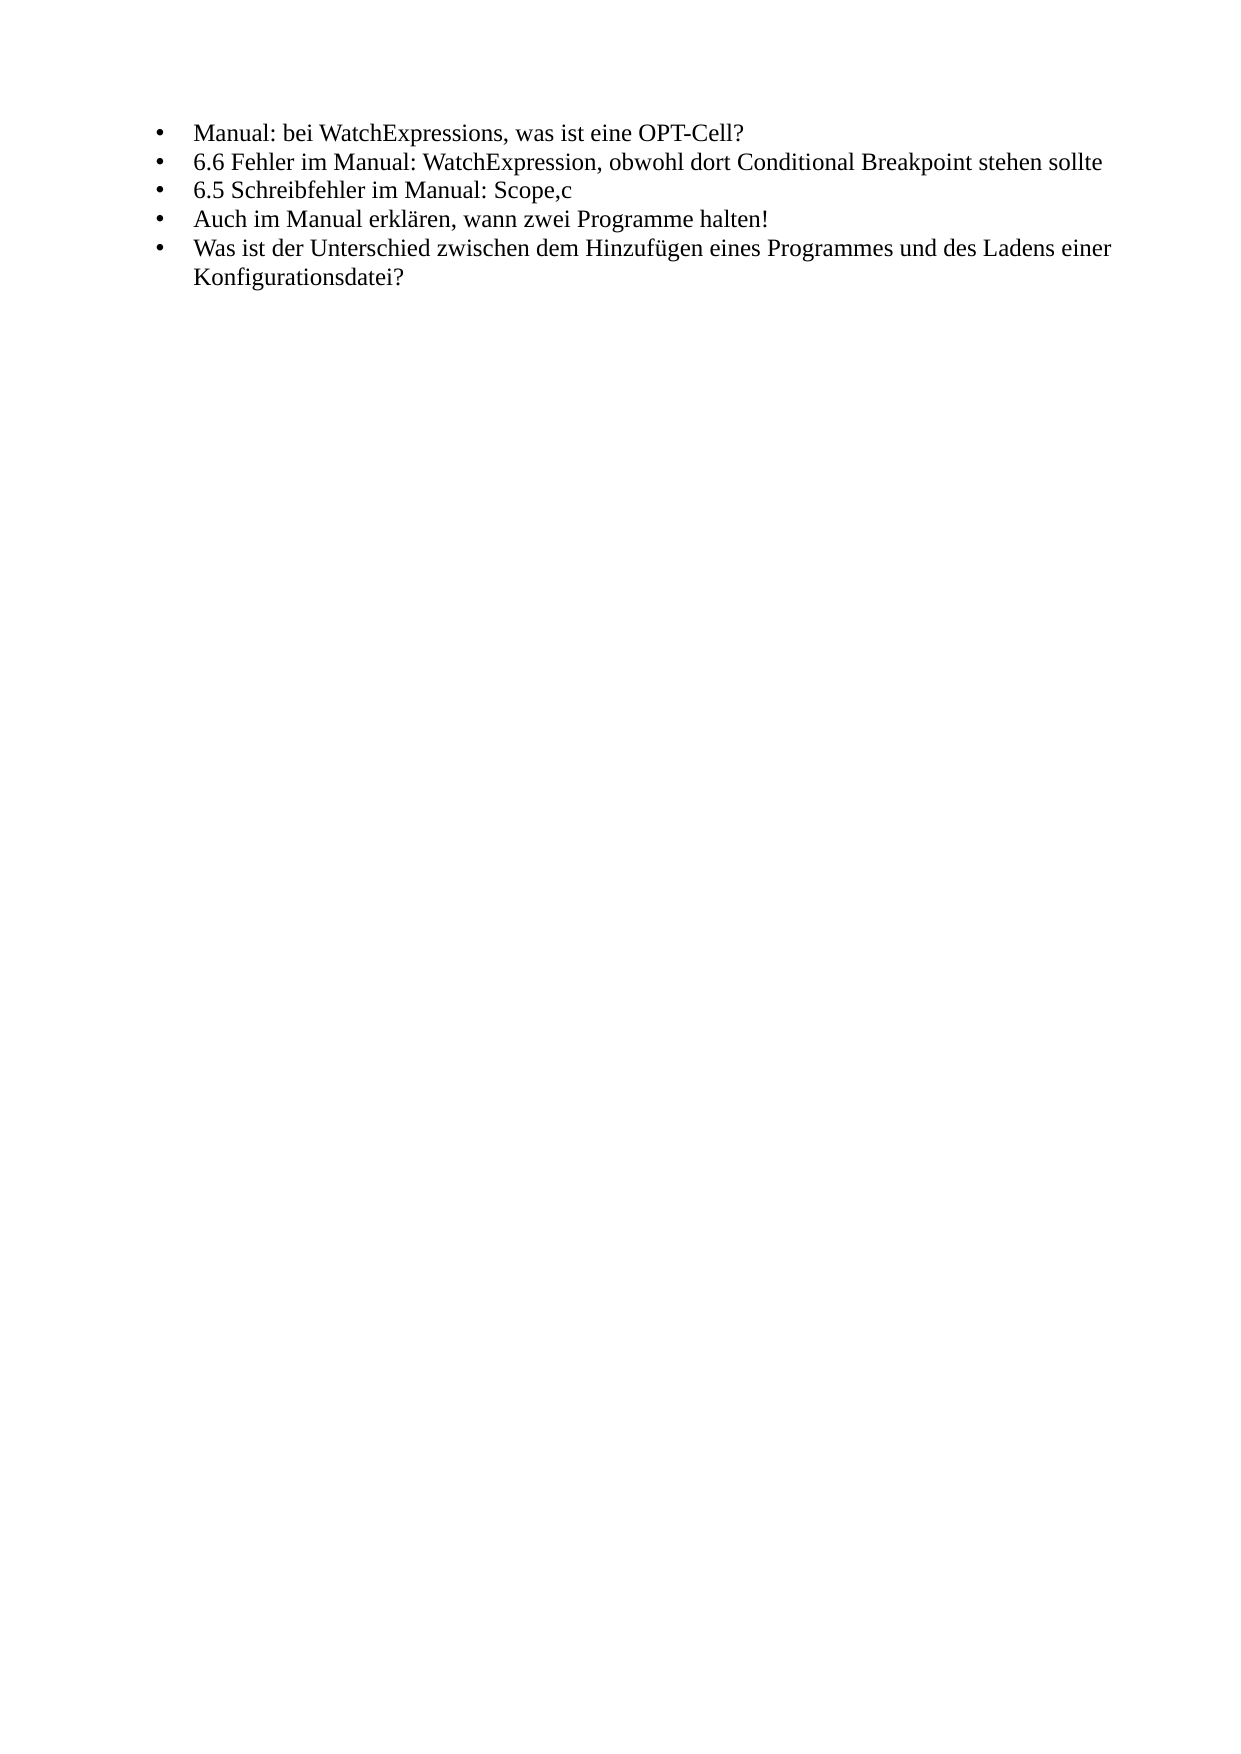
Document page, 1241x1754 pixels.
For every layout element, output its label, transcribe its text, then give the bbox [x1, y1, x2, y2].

list Was ist der Unterschied zwischen dem Hinzufügen eines Programmes und des Ladens einer Konfigurationsdatei? [156, 233, 1122, 291]
list 6.6 Fehler im Manual: WatchExpression, obwohl dort Conditional Breakpoint stehen sollte [156, 147, 1122, 176]
list Auch im Manual erklären, wann zwei Programme halten! [156, 204, 1122, 233]
list 6.5 Schreibfehler im Manual: Scope,c [156, 176, 1122, 204]
list Manual: bei WatchExpressions, was ist eine OPT-Cell? [156, 118, 1122, 147]
